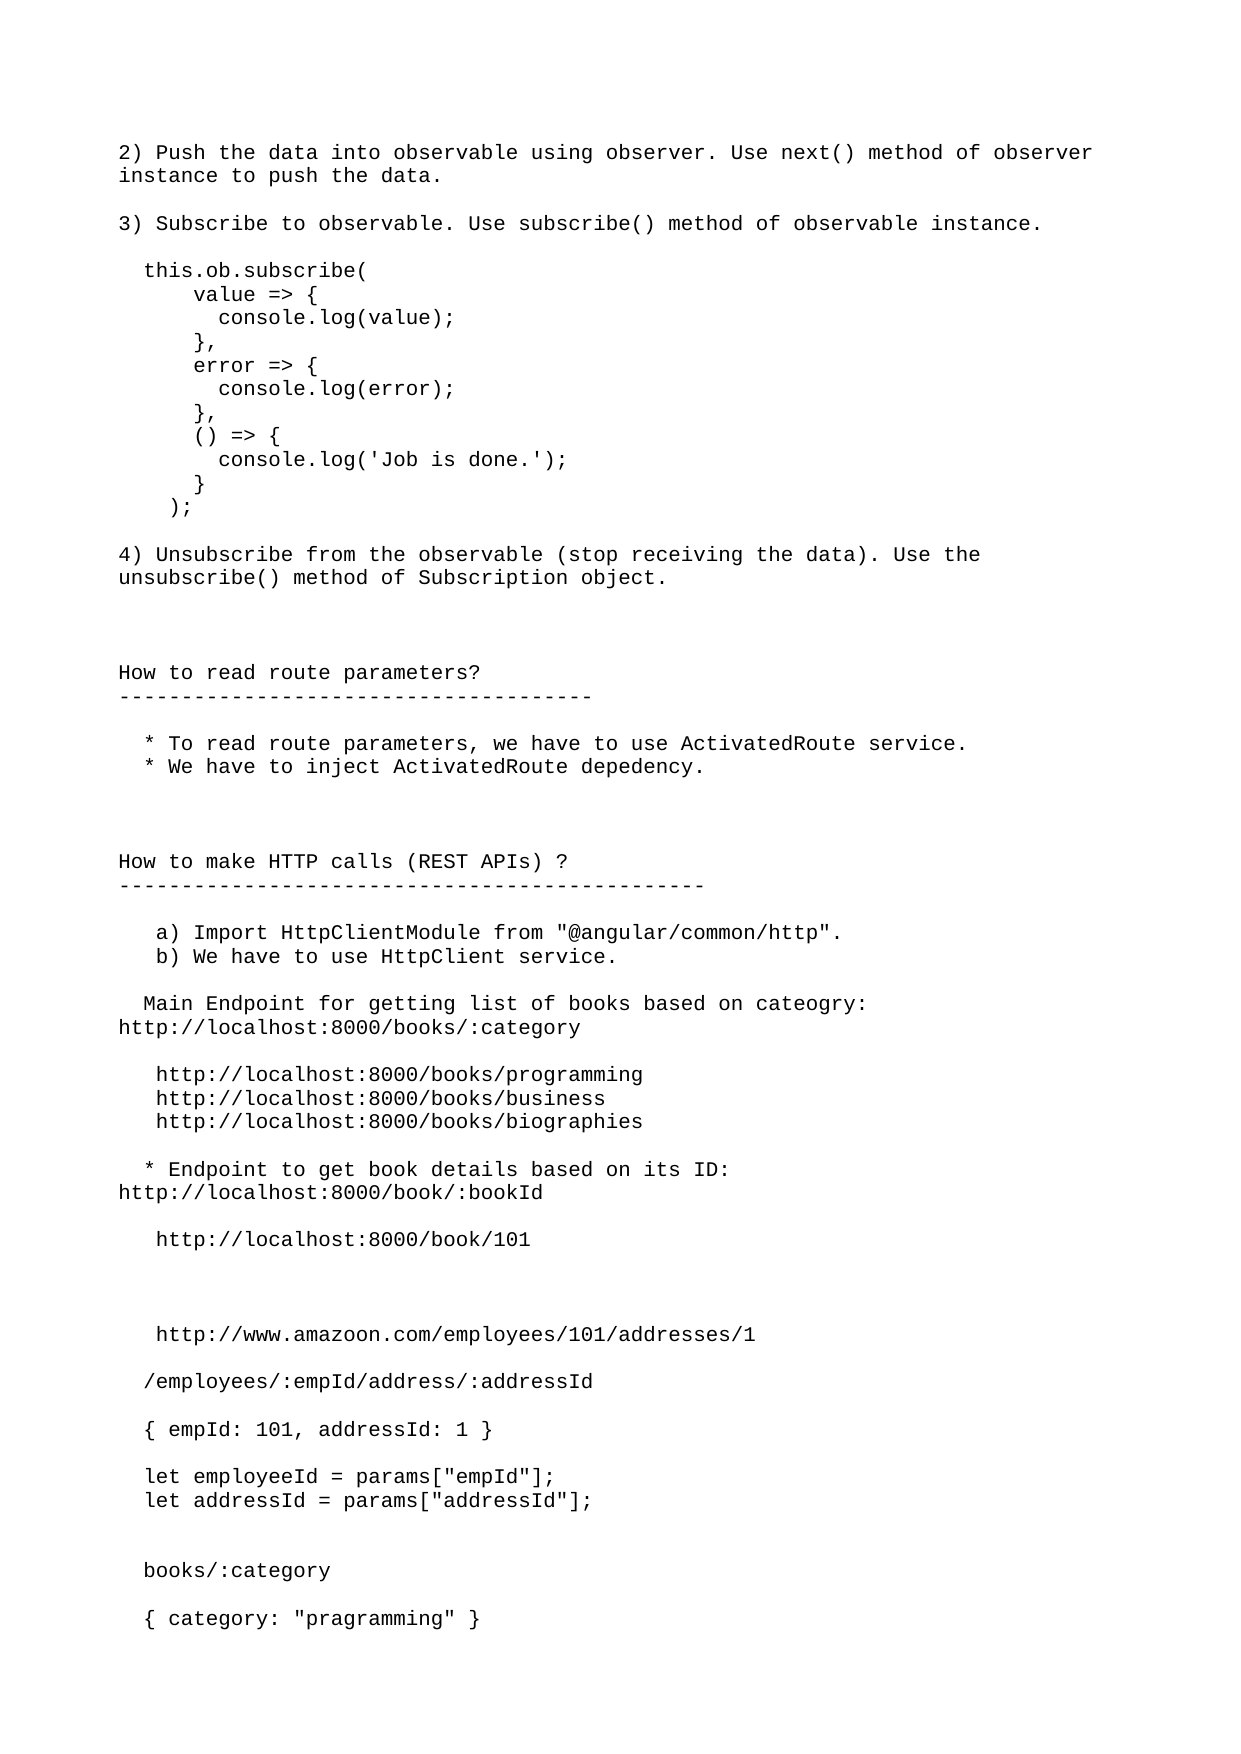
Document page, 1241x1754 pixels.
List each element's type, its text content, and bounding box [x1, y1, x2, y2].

text { category: "pragramming" } [118, 1608, 1122, 1631]
text http://localhost:8000/books/programming [118, 1064, 1122, 1088]
text } [118, 473, 1122, 496]
text ----------------------------------------------- [118, 875, 1122, 898]
text Main Endpoint for getting list of books based on cateogry: http://localhost:8000/books/:category [118, 993, 1122, 1040]
text }, [118, 331, 1122, 354]
text books/:category [118, 1561, 1122, 1584]
text How to read route parameters? [118, 662, 1122, 686]
text http://localhost:8000/book/101 [118, 1229, 1122, 1253]
text * Endpoint to get book details based on its ID: http://localhost:8000/book/:bookId [118, 1158, 1122, 1206]
text -------------------------------------- [118, 686, 1122, 709]
text ); [118, 496, 1122, 520]
text { empId: 101, addressId: 1 } [118, 1419, 1122, 1442]
text let employeeId = params["empId"]; [118, 1466, 1122, 1489]
text /employees/:empId/address/:addressId [118, 1371, 1122, 1395]
text this.ob.subscribe( [118, 260, 1122, 284]
text console.log(error); [118, 378, 1122, 402]
text () => { [118, 426, 1122, 449]
text a) Import HttpClientModule from "@angular/common/http". [118, 922, 1122, 946]
text http://localhost:8000/books/business [118, 1088, 1122, 1111]
text * To read route parameters, we have to use ActivatedRoute service. [118, 733, 1122, 757]
text value => { [118, 284, 1122, 307]
text b) We have to use HttpClient service. [118, 946, 1122, 969]
text }, [118, 402, 1122, 426]
text How to make HTTP calls (REST APIs) ? [118, 851, 1122, 875]
text console.log(value); [118, 307, 1122, 331]
text console.log('Job is done.'); [118, 449, 1122, 473]
text 2) Push the data into observable using observer. Use next() method of observer instance to push the data. [118, 142, 1122, 189]
text * We have to inject ActivatedRoute depedency. [118, 757, 1122, 780]
text error => { [118, 354, 1122, 378]
text http://www.amazoon.com/employees/101/addresses/1 [118, 1324, 1122, 1348]
text 3) Subscribe to observable. Use subscribe() method of observable instance. [118, 213, 1122, 236]
text http://localhost:8000/books/biographies [118, 1111, 1122, 1135]
text 4) Unsubscribe from the observable (stop receiving the data). Use the unsubscribe() method of Subscription object. [118, 544, 1122, 591]
text let addressId = params["addressId"]; [118, 1489, 1122, 1513]
